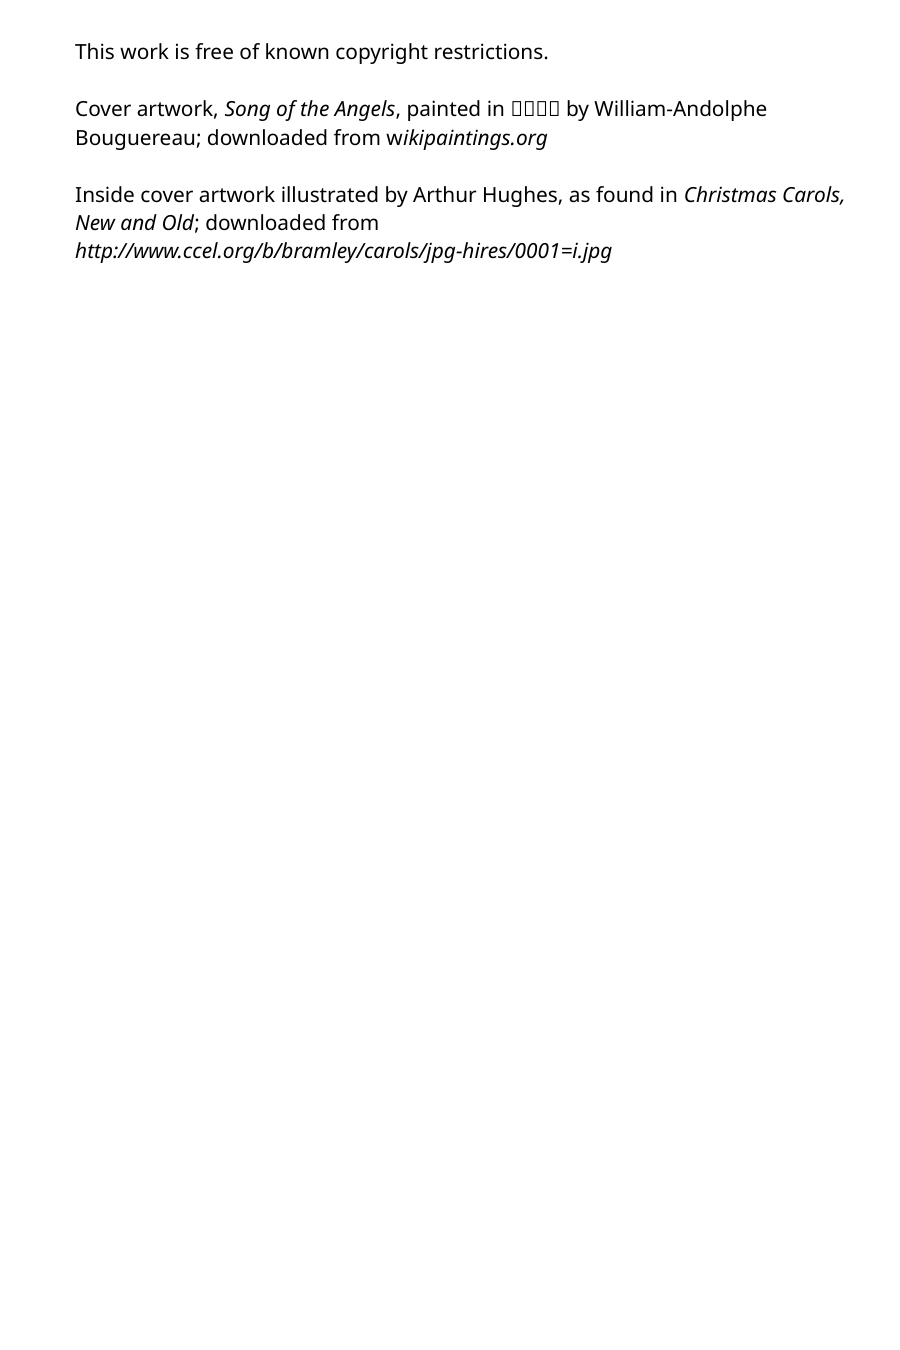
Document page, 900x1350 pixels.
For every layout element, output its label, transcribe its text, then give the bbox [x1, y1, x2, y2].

text This work is free of known copyright restrictions. Cover artwork, Song of the Angels, painted in  by William-Andolphe Bouguereau; downloaded from wikipaintings.org Inside cover artwork illustrated by Arthur Hughes, as found in Christmas Carols, New and Old; downloaded from http://www.ccel.org/b/bramley/carols/jpg-hires/0001=i.jpg [75, 37, 862, 265]
